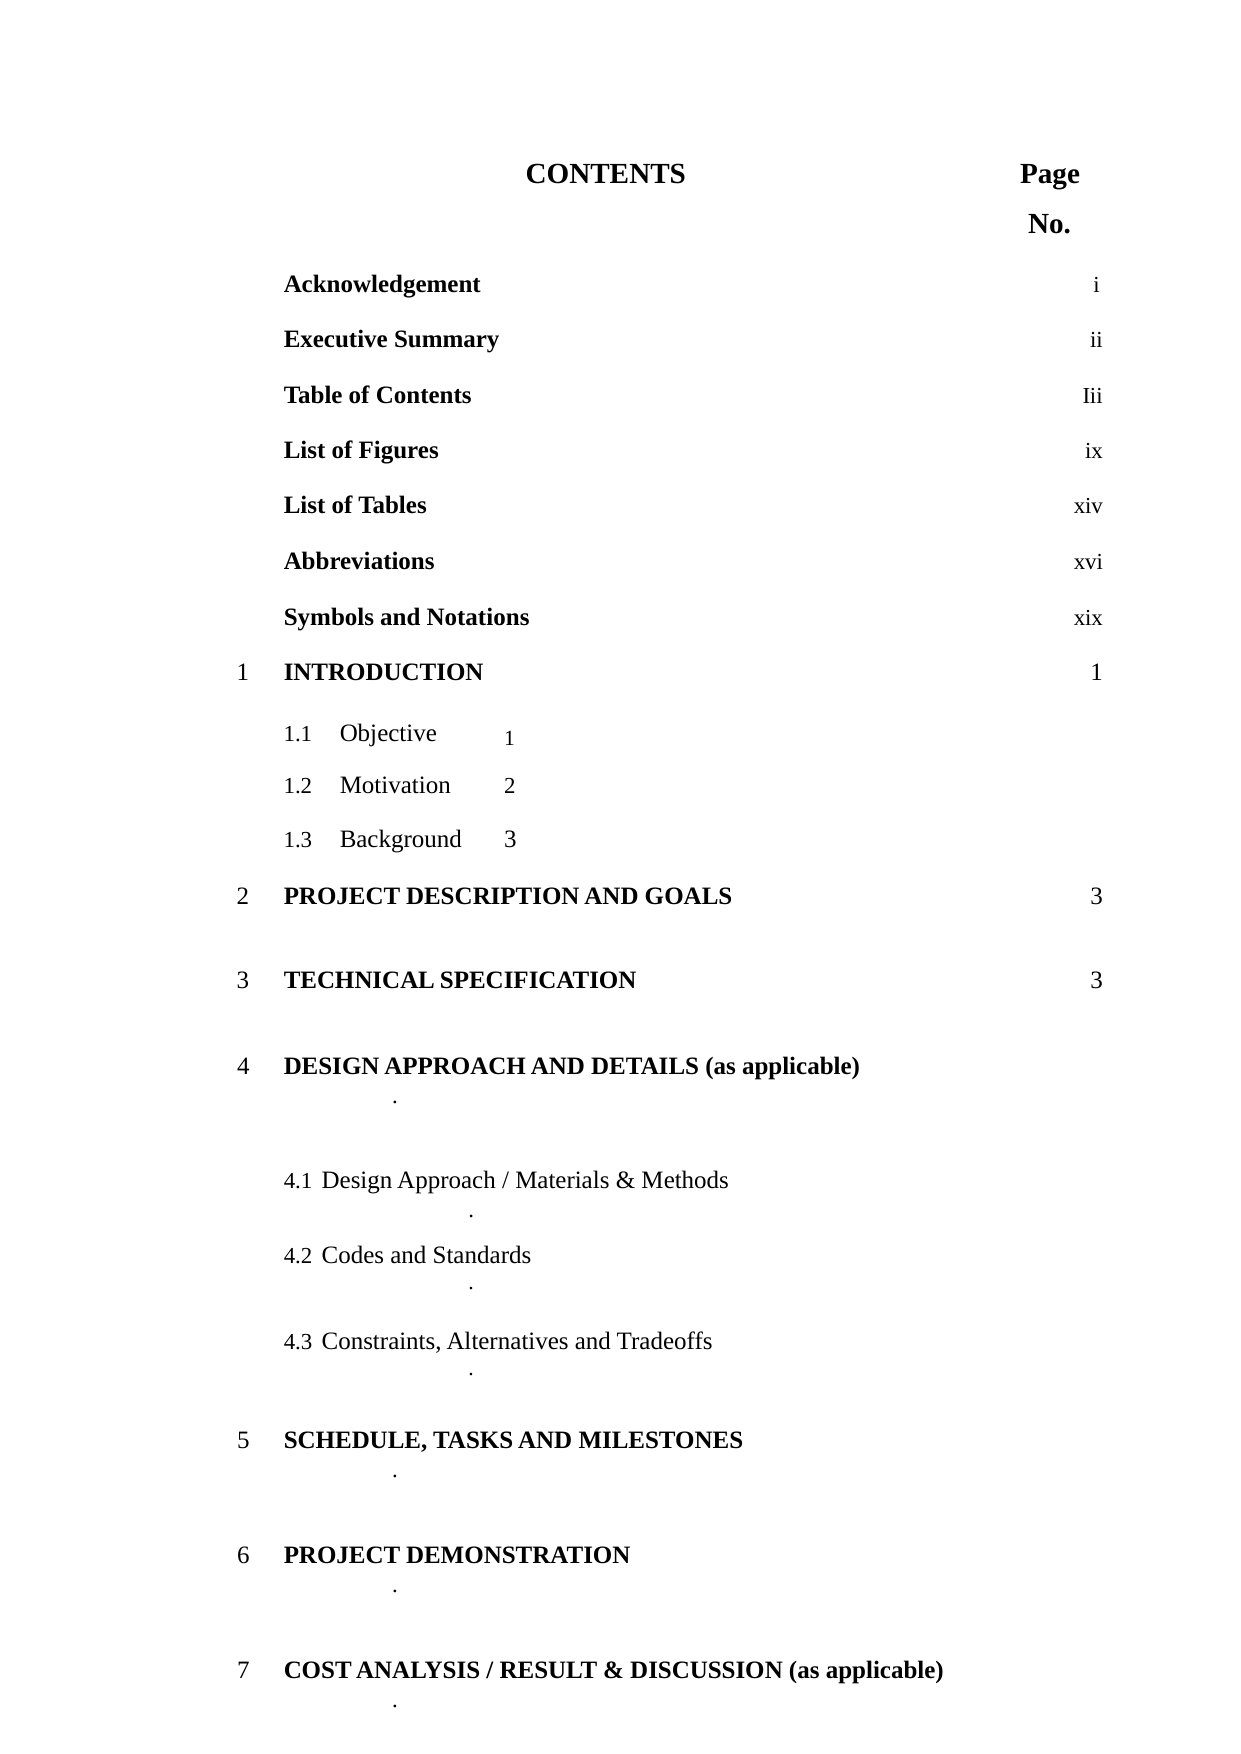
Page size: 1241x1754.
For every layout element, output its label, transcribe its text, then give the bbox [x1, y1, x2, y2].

list Objective 1 [283, 706, 1103, 749]
text Abbreviations xvi [283, 546, 1103, 575]
list COST ANALYSIS / RESULT & DISCUSSION (as applicable) . [237, 1655, 1103, 1712]
list Constraints, Alternatives and Tradeoffs . [283, 1326, 1103, 1398]
list Codes and Standards . [283, 1240, 1103, 1312]
text Acknowledgement i [283, 269, 1103, 297]
text No. [175, 206, 1071, 239]
text List of Tables xiv [283, 491, 1103, 519]
list PROJECT DEMONSTRATION . [237, 1540, 1103, 1598]
list Background 3 [283, 824, 1103, 853]
list INTRODUCTION 1 [236, 657, 1103, 686]
text Symbols and Notations xix [283, 602, 1103, 631]
list Design Approach / Materials & Methods . [283, 1165, 1103, 1223]
text Table of Contents Iii [283, 380, 1103, 409]
list DESIGN APPROACH AND DETAILS (as applicable) . [237, 1051, 1103, 1109]
text Executive Summary ii [283, 324, 1103, 353]
list Motivation 2 [283, 770, 1103, 799]
list SCHEDULE, TASKS AND MILESTONES . [237, 1426, 1103, 1483]
list TECHNICAL SPECIFICATION 3 [236, 965, 1103, 993]
text List of Figures ix [283, 435, 1103, 464]
list PROJECT DESCRIPTION AND GOALS 3 [236, 881, 1103, 909]
text CONTENTS Page [175, 156, 1080, 189]
